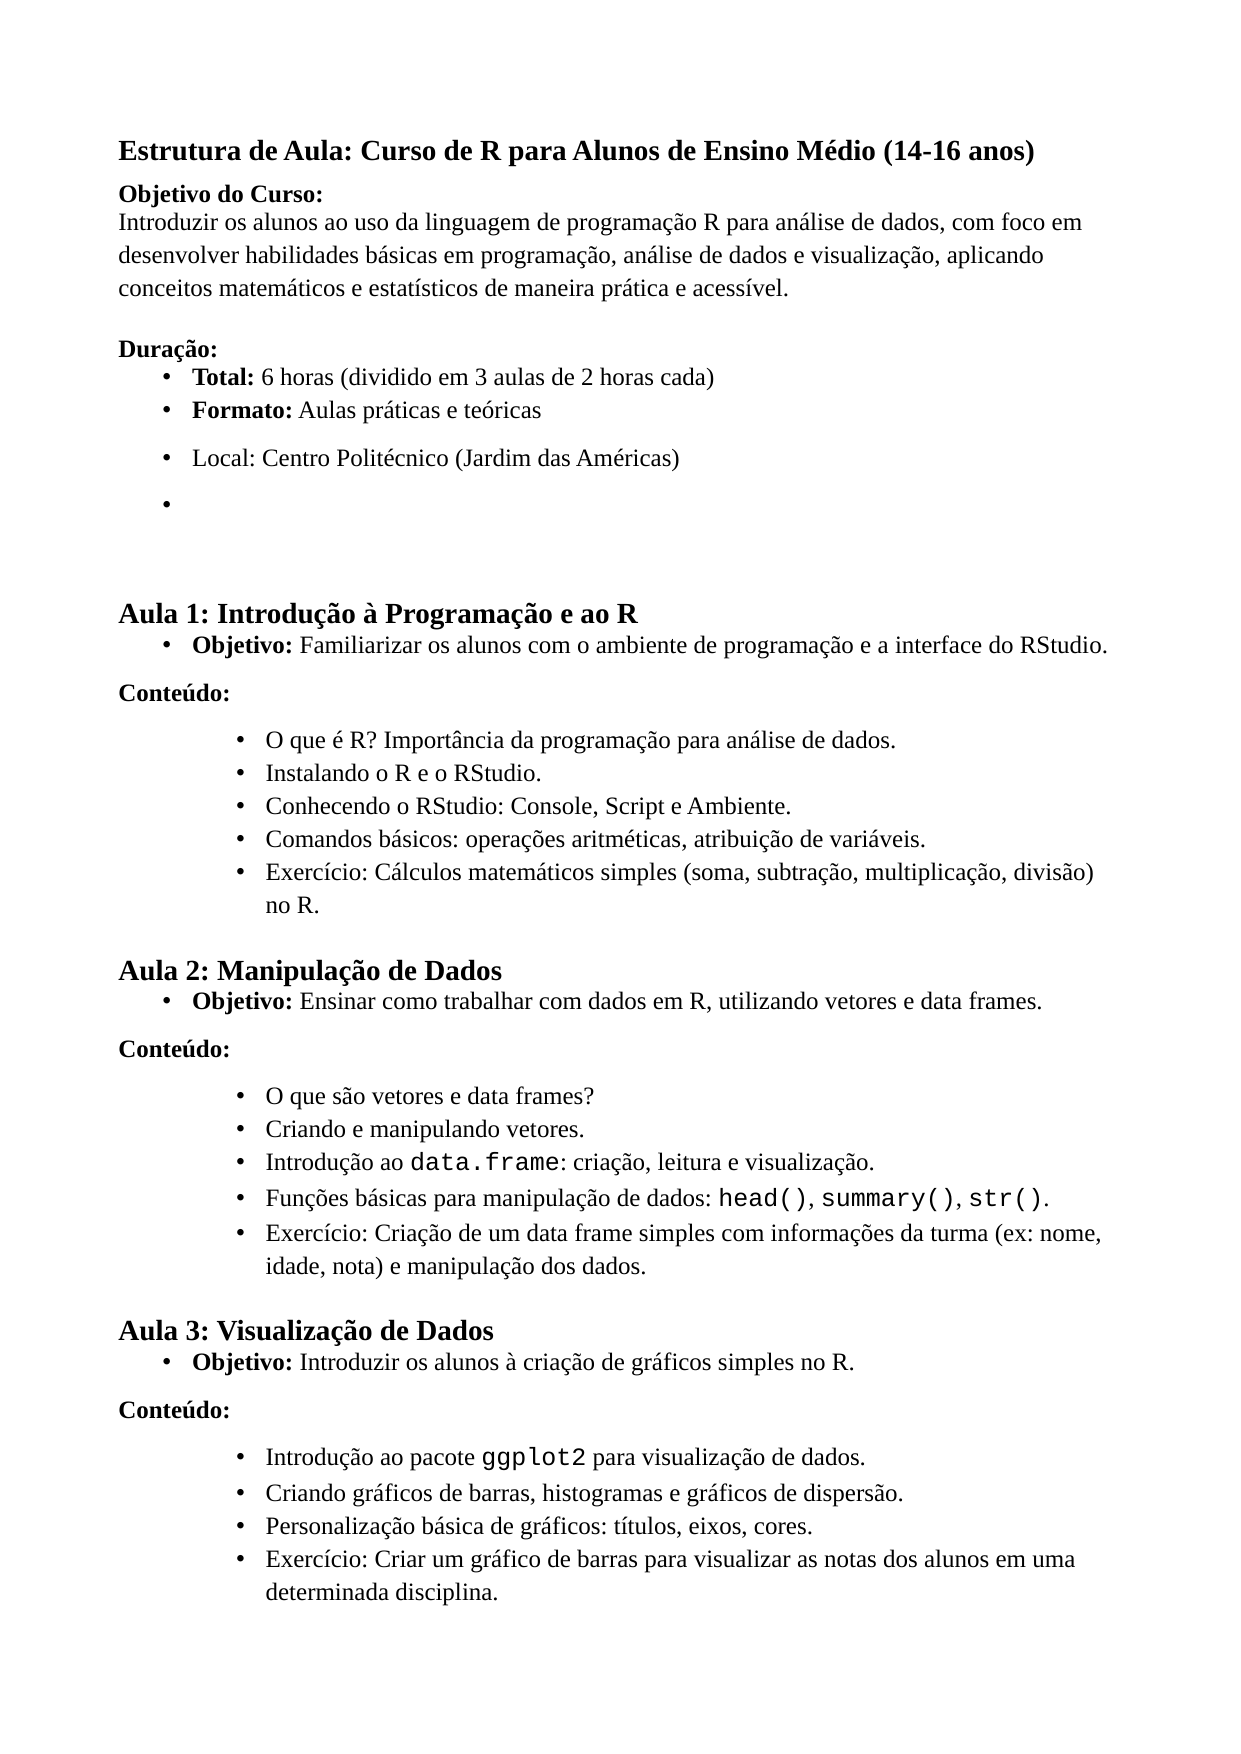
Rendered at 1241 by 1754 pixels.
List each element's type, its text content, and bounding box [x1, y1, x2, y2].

list Conhecendo o RStudio: Console, Script e Ambiente. [236, 791, 1122, 820]
list O que são vetores e data frames? [236, 1081, 1122, 1110]
list Criando gráficos de barras, histogramas e gráficos de dispersão. [236, 1478, 1122, 1506]
list Criando e manipulando vetores. [236, 1114, 1122, 1143]
list Personalização básica de gráficos: títulos, eixos, cores. [236, 1511, 1122, 1539]
subtitle ­Estrutura de Aula: Curso de R para Alunos de Ensino Médio (14-16 anos) [118, 133, 1122, 166]
text Conteúdo: [118, 1034, 1122, 1063]
list Objetivo: Ensinar como trabalhar com dados em R, utilizando vetores e data frames. [162, 986, 1122, 1015]
list Exercício: Criação de um data frame simples com informações da turma (ex: nome, idade, nota) e manipulação dos dados. [236, 1218, 1122, 1280]
list Total: 6 horas (dividido em 3 aulas de 2 horas cada) [162, 362, 1122, 391]
list Exercício: Criar um gráfico de barras para visualizar as notas dos alunos em uma determinada disciplina. [236, 1544, 1122, 1606]
text Introduzir os alunos ao uso da linguagem de programação R para análise de dados, com foco em desenvolver habilidades básicas em programação, análise de dados e visualização, aplicando conceitos matemáticos e estatísticos de maneira prática e acessível. [118, 207, 1122, 302]
subtitle Aula 1: Introdução à Programação e ao R [118, 597, 1122, 630]
list Comandos básicos: operações aritméticas, atribuição de variáveis. [236, 824, 1122, 853]
text Conteúdo: [118, 1395, 1122, 1423]
list Exercício: Cálculos matemáticos simples (soma, subtração, multiplicação, divisão) no R. [236, 857, 1122, 919]
list Objetivo: Introduzir os alunos à criação de gráficos simples no R. [162, 1347, 1122, 1376]
list Introdução ao data.frame: criação, leitura e visualização. [236, 1147, 1122, 1178]
list Instalando o R e o RStudio. [236, 758, 1122, 787]
subtitle Duração: [118, 334, 1122, 362]
list Introdução ao pacote ggplot2 para visualização de dados. [236, 1442, 1122, 1473]
list Objetivo: Familiarizar os alunos com o ambiente de programação e a interface do RStudio. [162, 630, 1122, 659]
subtitle Aula 3: Visualização de Dados [118, 1313, 1122, 1347]
list Formato: Aulas práticas e teóricas [162, 395, 1122, 424]
list Funções básicas para manipulação de dados: head(), summary(), str(). [236, 1183, 1122, 1214]
list Local: Centro Politécnico (Jardim das Américas) [162, 443, 1122, 472]
subtitle Aula 2: Manipulação de Dados [118, 953, 1122, 986]
list O que é R? Importância da programação para análise de dados. [236, 725, 1122, 754]
text Conteúdo: [118, 678, 1122, 707]
subtitle Objetivo do Curso: [118, 179, 1122, 207]
